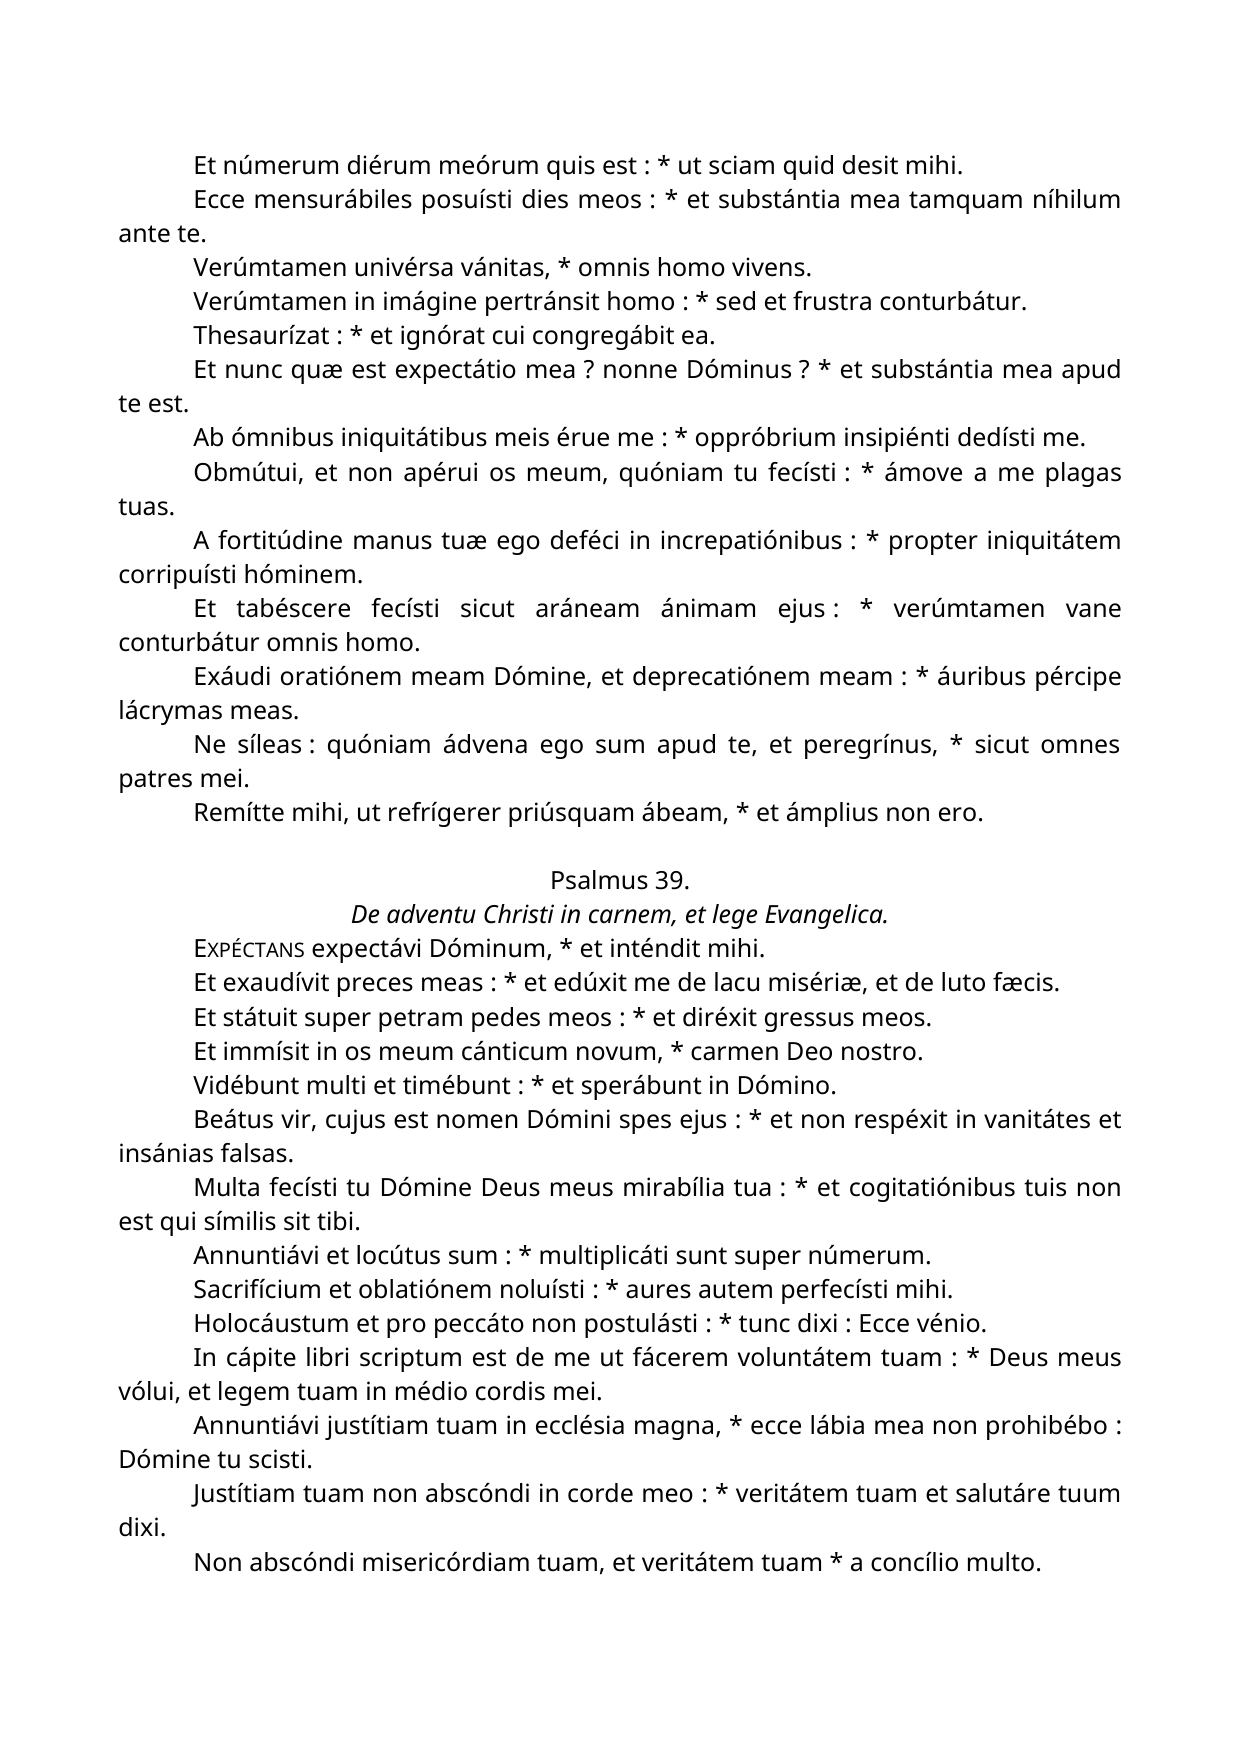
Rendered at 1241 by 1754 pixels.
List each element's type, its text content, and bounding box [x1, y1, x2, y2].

text Ecce mensurábiles posuísti dies meos : * et substántia mea tamquam níhilum ante te. [118, 182, 1122, 250]
text Psalmus 39. [118, 863, 1122, 897]
text Et státuit super petram pedes meos : * et diréxit gressus meos. [118, 999, 1122, 1033]
text Verúmtamen in imágine pertránsit homo : * sed et frustra conturbátur. [118, 284, 1122, 318]
text Obmútui, et non apérui os meum, quóniam tu fecísti : * ámove a me plagas tuas. [118, 454, 1122, 522]
text Et tabéscere fecísti sicut aráneam ánimam ejus : * verúmtamen vane conturbátur omnis homo. [118, 590, 1122, 658]
text Beátus vir, cujus est nomen Dómini spes ejus : * et non respéxit in vanitátes et insánias falsas. [118, 1101, 1122, 1169]
text Exáudi oratiónem meam Dómine, et deprecatiónem meam : * áuribus pércipe lácrymas meas. [118, 658, 1122, 727]
text Thesaurízat : * et ignórat cui congregábit ea. [118, 318, 1122, 352]
text Ne síleas : quóniam ádvena ego sum apud te, et peregrínus, * sicut omnes patres mei. [118, 727, 1122, 795]
text Non abscóndi misericórdiam tuam, et veritátem tuam * a concílio multo. [118, 1544, 1122, 1578]
text Justítiam tuam non abscóndi in corde meo : * veritátem tuam et salutáre tuum dixi. [118, 1476, 1122, 1544]
text Vidébunt multi et timébunt : * et sperábunt in Dómino. [118, 1067, 1122, 1101]
text Et nunc quæ est expectátio mea ? nonne Dóminus ? * et substántia mea apud te est. [118, 352, 1122, 420]
text De adventu Christi in carnem, et lege Evangelica. [118, 897, 1122, 931]
text Annuntiávi justítiam tuam in ecclésia magna, * ecce lábia mea non prohibébo : Dómine tu scisti. [118, 1408, 1122, 1476]
text Remítte mihi, ut refrígerer priúsquam ábeam, * et ámplius non ero. [118, 795, 1122, 829]
text In cápite libri scriptum est de me ut fácerem voluntátem tuam : * Deus meus vólui, et legem tuam in médio cordis mei. [118, 1340, 1122, 1408]
text Verúmtamen univérsa vánitas, * omnis homo vivens. [118, 250, 1122, 284]
text Multa fecísti tu Dómine Deus meus mirabília tua : * et cogitatiónibus tuis non est qui símilis sit tibi. [118, 1169, 1122, 1238]
text Et immísit in os meum cánticum novum, * carmen Deo nostro. [118, 1033, 1122, 1067]
text Et exaudívit preces meas : * et edúxit me de lacu misériæ, et de luto fæcis. [118, 965, 1122, 999]
text Sacrifícium et oblatiónem noluísti : * aures autem perfecísti mihi. [118, 1272, 1122, 1306]
text A fortitúdine manus tuæ ego deféci in increpatiónibus : * propter iniquitátem corripuísti hóminem. [118, 522, 1122, 590]
text Holocáustum et pro peccáto non postulásti : * tunc dixi : Ecce vénio. [118, 1306, 1122, 1340]
text Ab ómnibus iniquitátibus meis érue me : * oppróbrium insipiénti dedísti me. [118, 420, 1122, 454]
text Annuntiávi et locútus sum : * multiplicáti sunt super númerum. [118, 1238, 1122, 1272]
text Expéctans expectávi Dóminum, * et inténdit mihi. [118, 931, 1122, 965]
text Et númerum diérum meórum quis est : * ut sciam quid desit mihi. [118, 148, 1122, 182]
